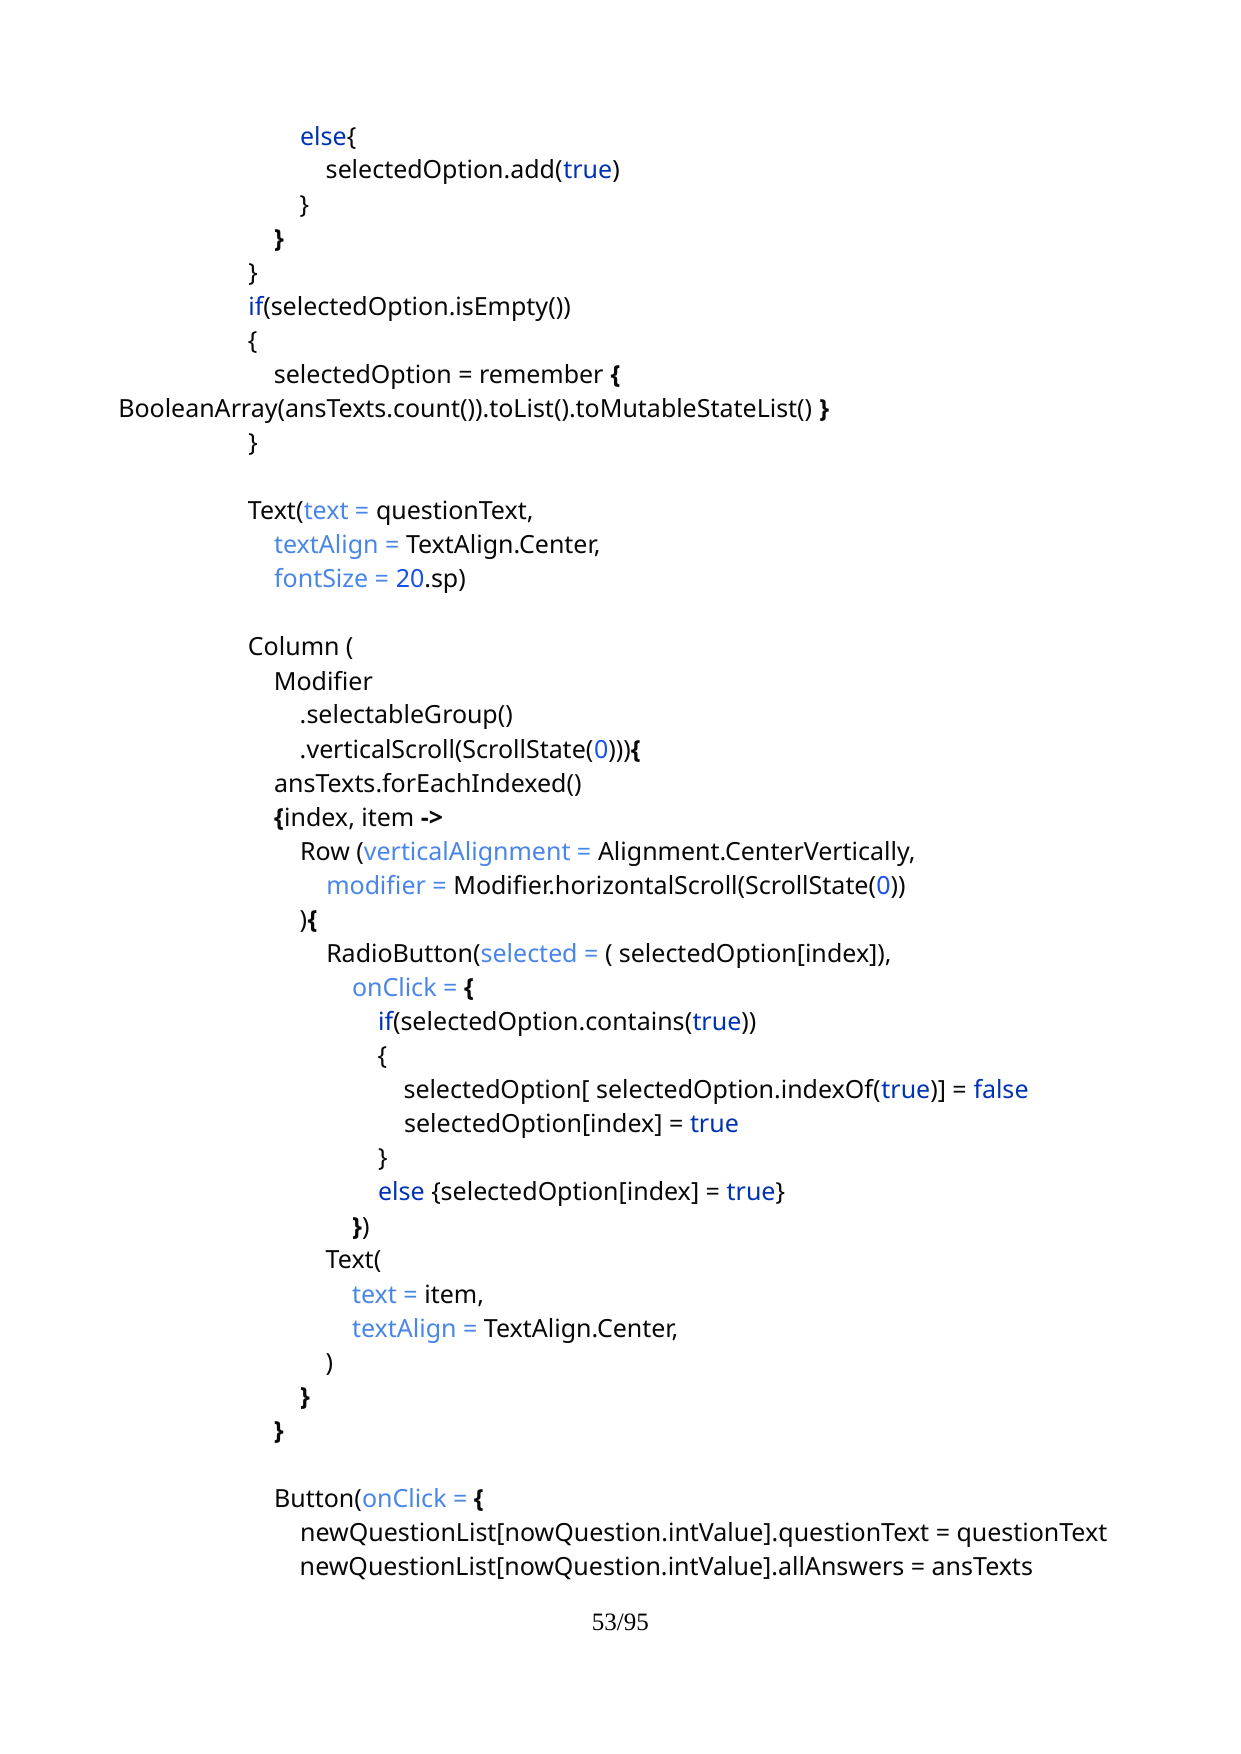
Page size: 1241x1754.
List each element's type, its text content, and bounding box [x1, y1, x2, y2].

text else{ selectedOption.add(true) } } } if(selectedOption.isEmpty()) { selectedOption = remember { BooleanArray(ansTexts.count()).toList().toMutableStateList() } } Text(text = questionText, textAlign = TextAlign.Center, fontSize = 20.sp) Column ( Modifier .selectableGroup() .verticalScroll(ScrollState(0))){ ansTexts.forEachIndexed() {index, item -> Row (verticalAlignment = Alignment.CenterVertically, modifier = Modifier.horizontalScroll(ScrollState(0)) ){ RadioButton(selected = ( selectedOption[index]), onClick = { if(selectedOption.contains(true)) { selectedOption[ selectedOption.indexOf(true)] = false selectedOption[index] = true } else {selectedOption[index] = true} }) Text( text = item, textAlign = TextAlign.Center, ) } } Button(onClick = { newQuestionList[nowQuestion.intValue].questionText = questionText newQuestionList[nowQuestion.intValue].allAnswers = ansTexts [118, 118, 1122, 1583]
